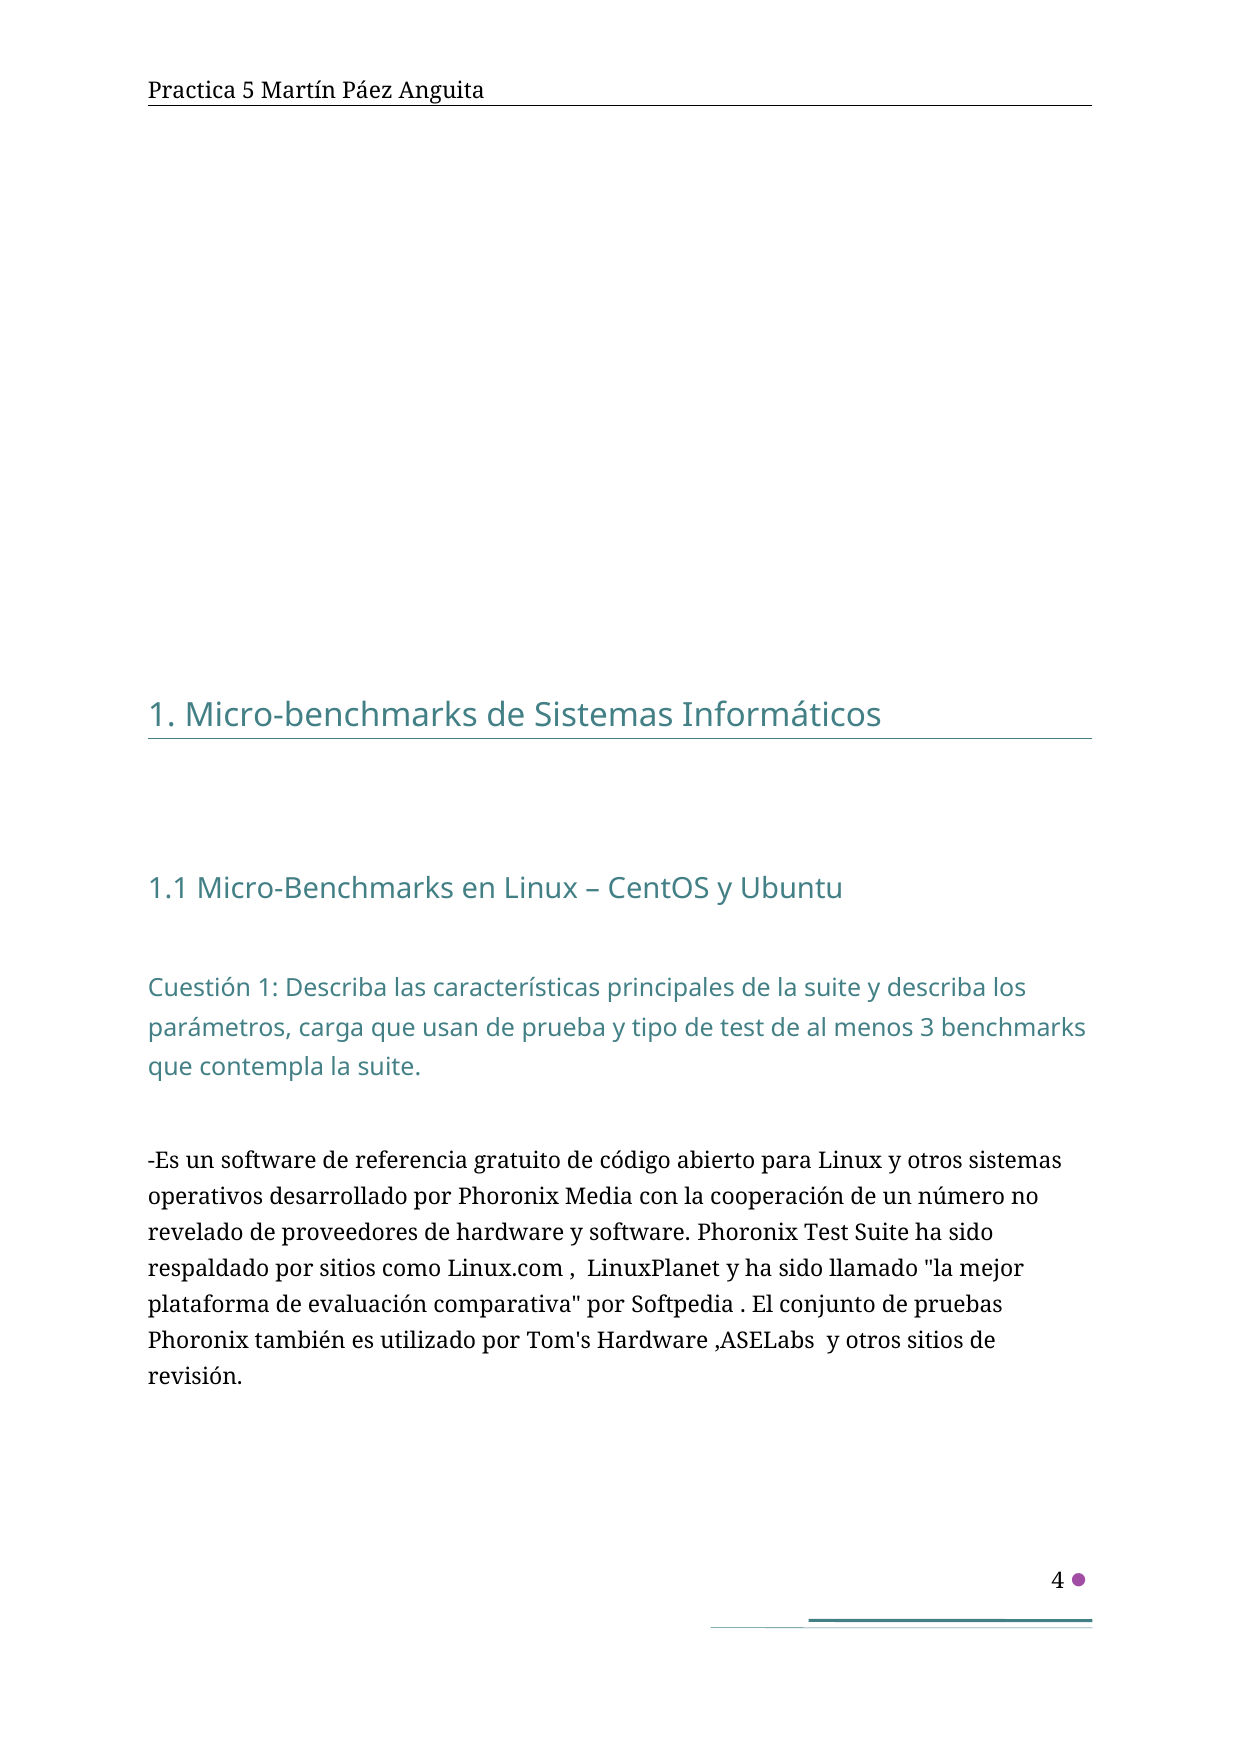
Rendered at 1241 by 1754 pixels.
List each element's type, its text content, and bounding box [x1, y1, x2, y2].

subtitle 1.1 Micro-Benchmarks en Linux – CentOS y Ubuntu [148, 868, 1092, 907]
subtitle 1. Micro-benchmarks de Sistemas Informáticos [148, 691, 1092, 738]
subtitle Cuestión 1: Describa las características principales de la suite y describa los parámetros, carga que usan de prueba y tipo de test de al menos 3 benchmarks que contempla la suite. [148, 970, 1092, 1082]
text -Es un software de referencia gratuito de código abierto para Linux y otros sistemas operativos desarrollado por Phoronix Media con la cooperación de un número no revelado de proveedores de hardware y software. Phoronix Test Suite ha sido respaldado por sitios como Linux.com , LinuxPlanet y ha sido llamado "la mejor plataforma de evaluación comparativa" por Softpedia . El conjunto de pruebas Phoronix también es utilizado por Tom's Hardware ,ASELabs y otros sitios de revisión. [148, 1144, 1092, 1391]
